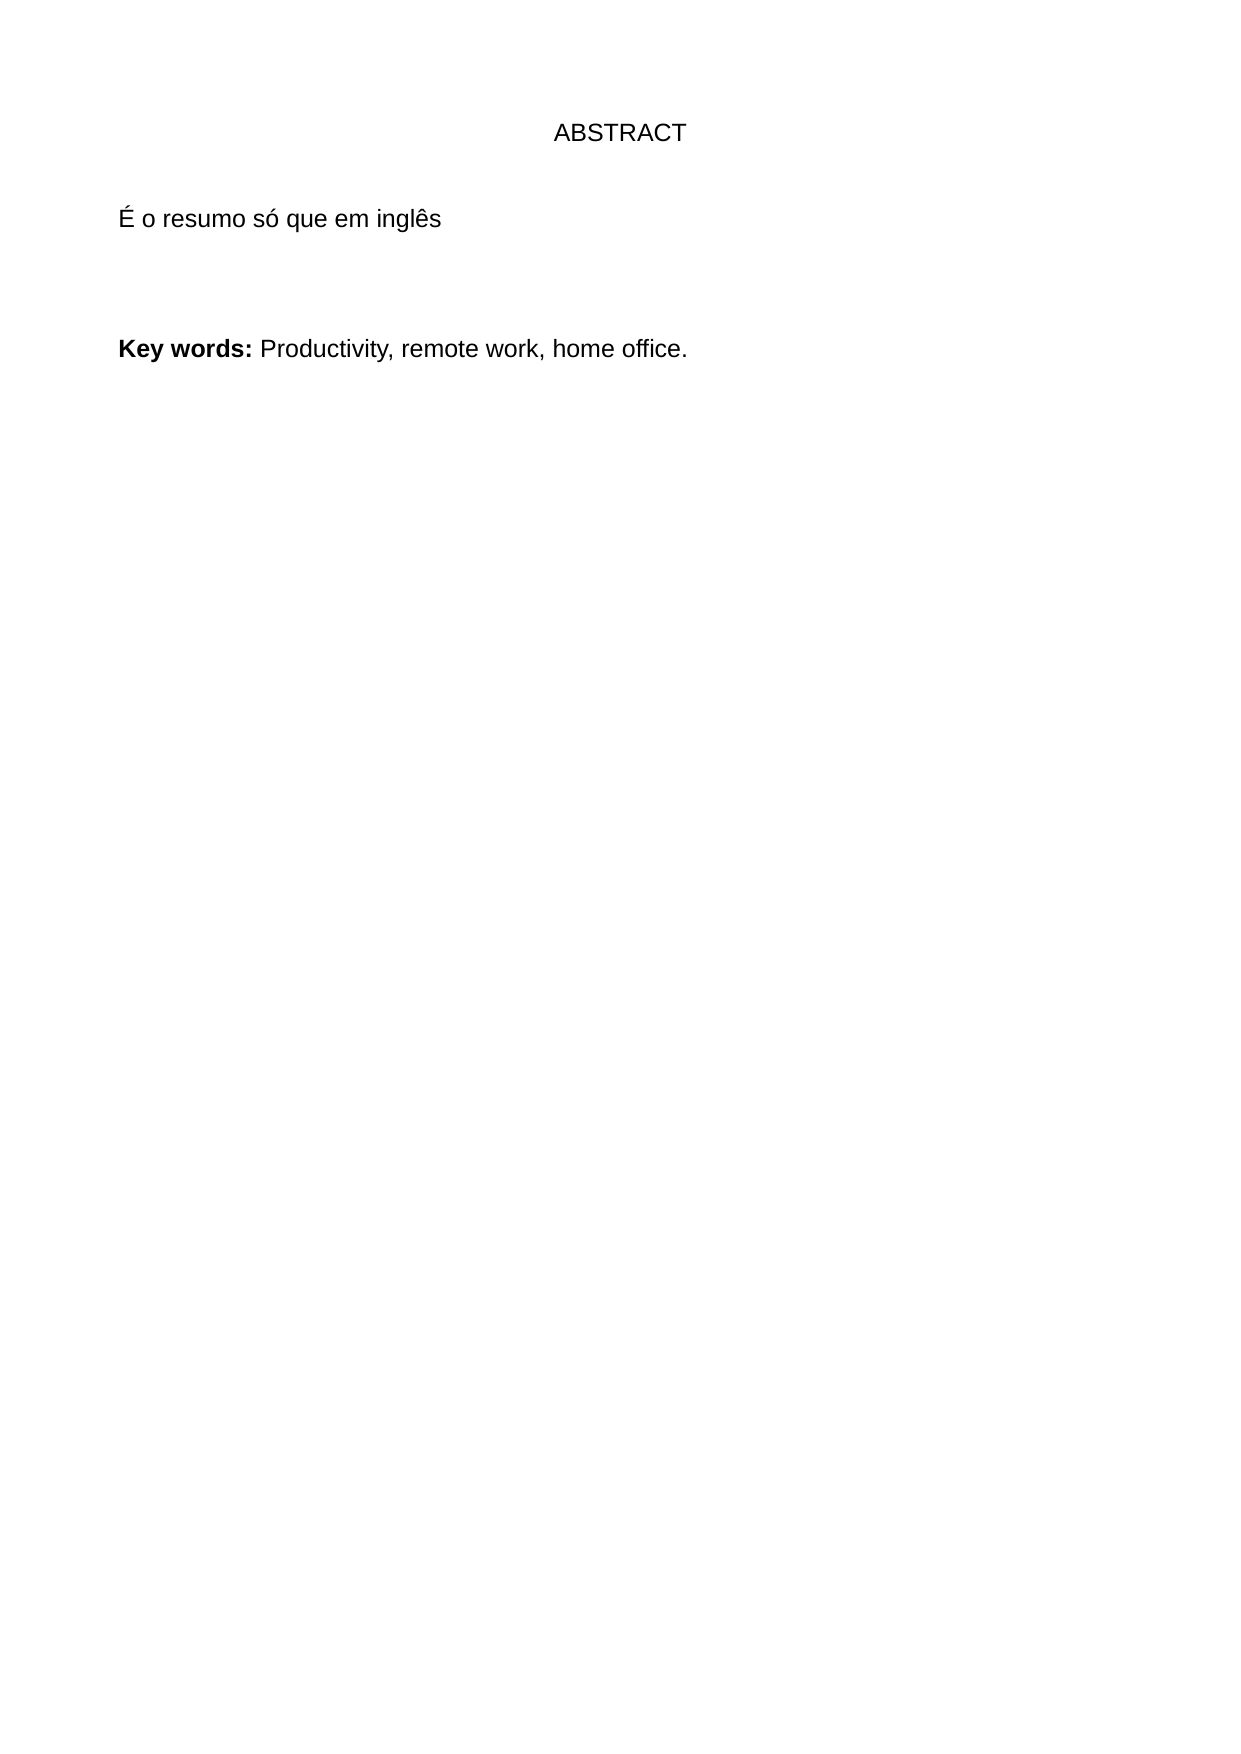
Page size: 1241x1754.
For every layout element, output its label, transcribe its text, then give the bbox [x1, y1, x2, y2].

text ABSTRACT [118, 118, 1122, 147]
text É o resumo só que em inglês [118, 204, 1122, 233]
text Key words: Productivity, remote work, home office. [118, 334, 1122, 362]
